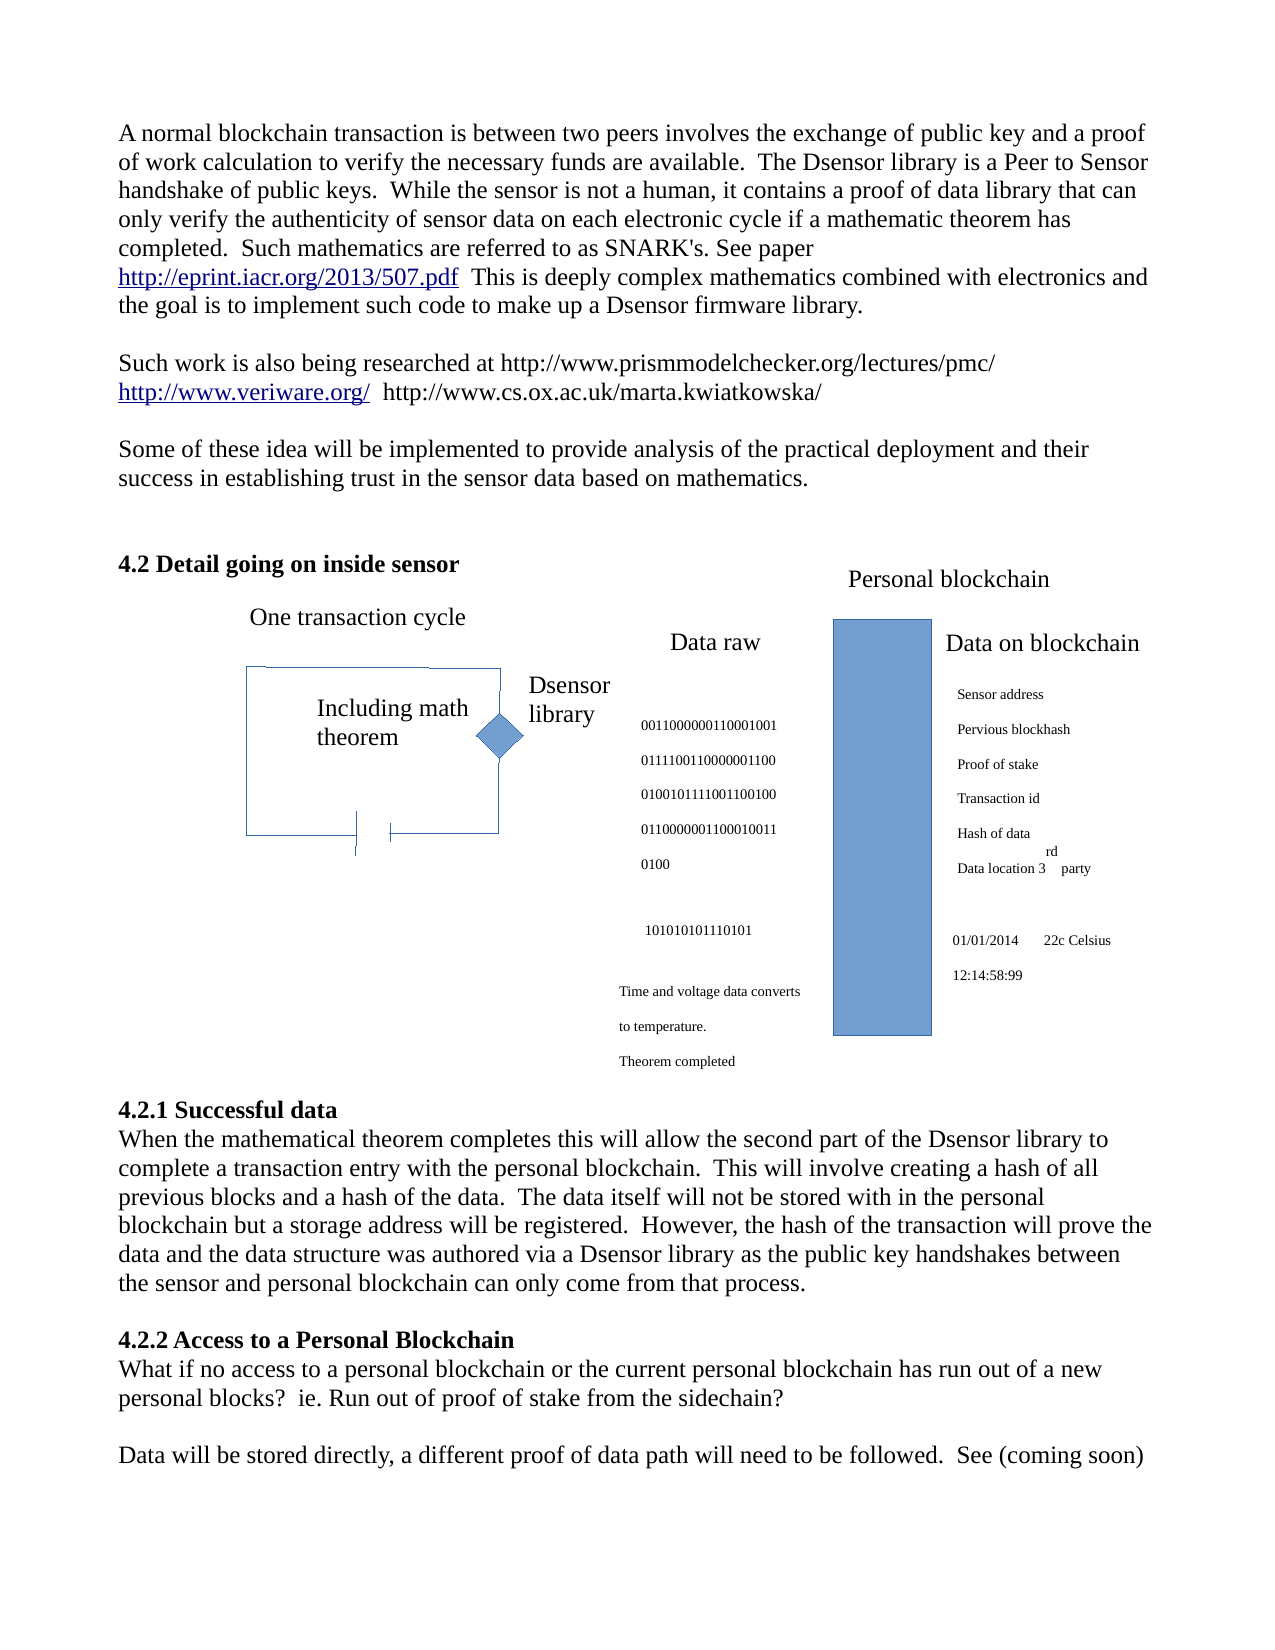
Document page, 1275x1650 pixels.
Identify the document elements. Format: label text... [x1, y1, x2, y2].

text 4.2.1 Successful data [118, 1096, 1157, 1124]
text 4.2 Detail going on inside sensor [118, 549, 1157, 578]
text A normal blockchain transaction is between two peers involves the exchange of public key and a proof of work calculation to verify the necessary funds are available. The Dsensor library is a Peer to Sensor handshake of public keys. While the sensor is not a human, it contains a proof of data library that can only verify the authenticity of sensor data on each electronic cycle if a mathematic theorem has completed. Such mathematics are referred to as SNARK's. See paper http://eprint.iacr.org/2013/507.pdf This is deeply complex mathematics combined with electronics and the goal is to implement such code to make up a Dsensor firmware library. [118, 118, 1157, 319]
text Data will be stored directly, a different proof of data path will need to be followed. See (coming soon) [118, 1441, 1157, 1469]
text What if no access to a personal blockchain or the current personal blockchain has run out of a new personal blocks? ie. Run out of proof of stake from the sidechain? [118, 1354, 1157, 1412]
text 4.2.2 Access to a Personal Blockchain [118, 1326, 1157, 1354]
text When the mathematical theorem completes this will allow the second part of the Dsensor library to complete a transaction entry with the personal blockchain. This will involve creating a hash of all previous blocks and a hash of the data. The data itself will not be stored with in the personal blockchain but a storage address will be registered. However, the hash of the transaction will prove the data and the data structure was authored via a Dsensor library as the public key handshakes between the sensor and personal blockchain can only come from that process. [118, 1124, 1157, 1297]
text Such work is also being researched at http://www.prismmodelchecker.org/lectures/pmc/ http://www.veriware.org/ http://www.cs.ox.ac.uk/marta.kwiatkowska/ [118, 348, 1157, 406]
text Some of these idea will be implemented to provide analysis of the practical deployment and their success in establishing trust in the sensor data based on mathematics. [118, 434, 1157, 492]
